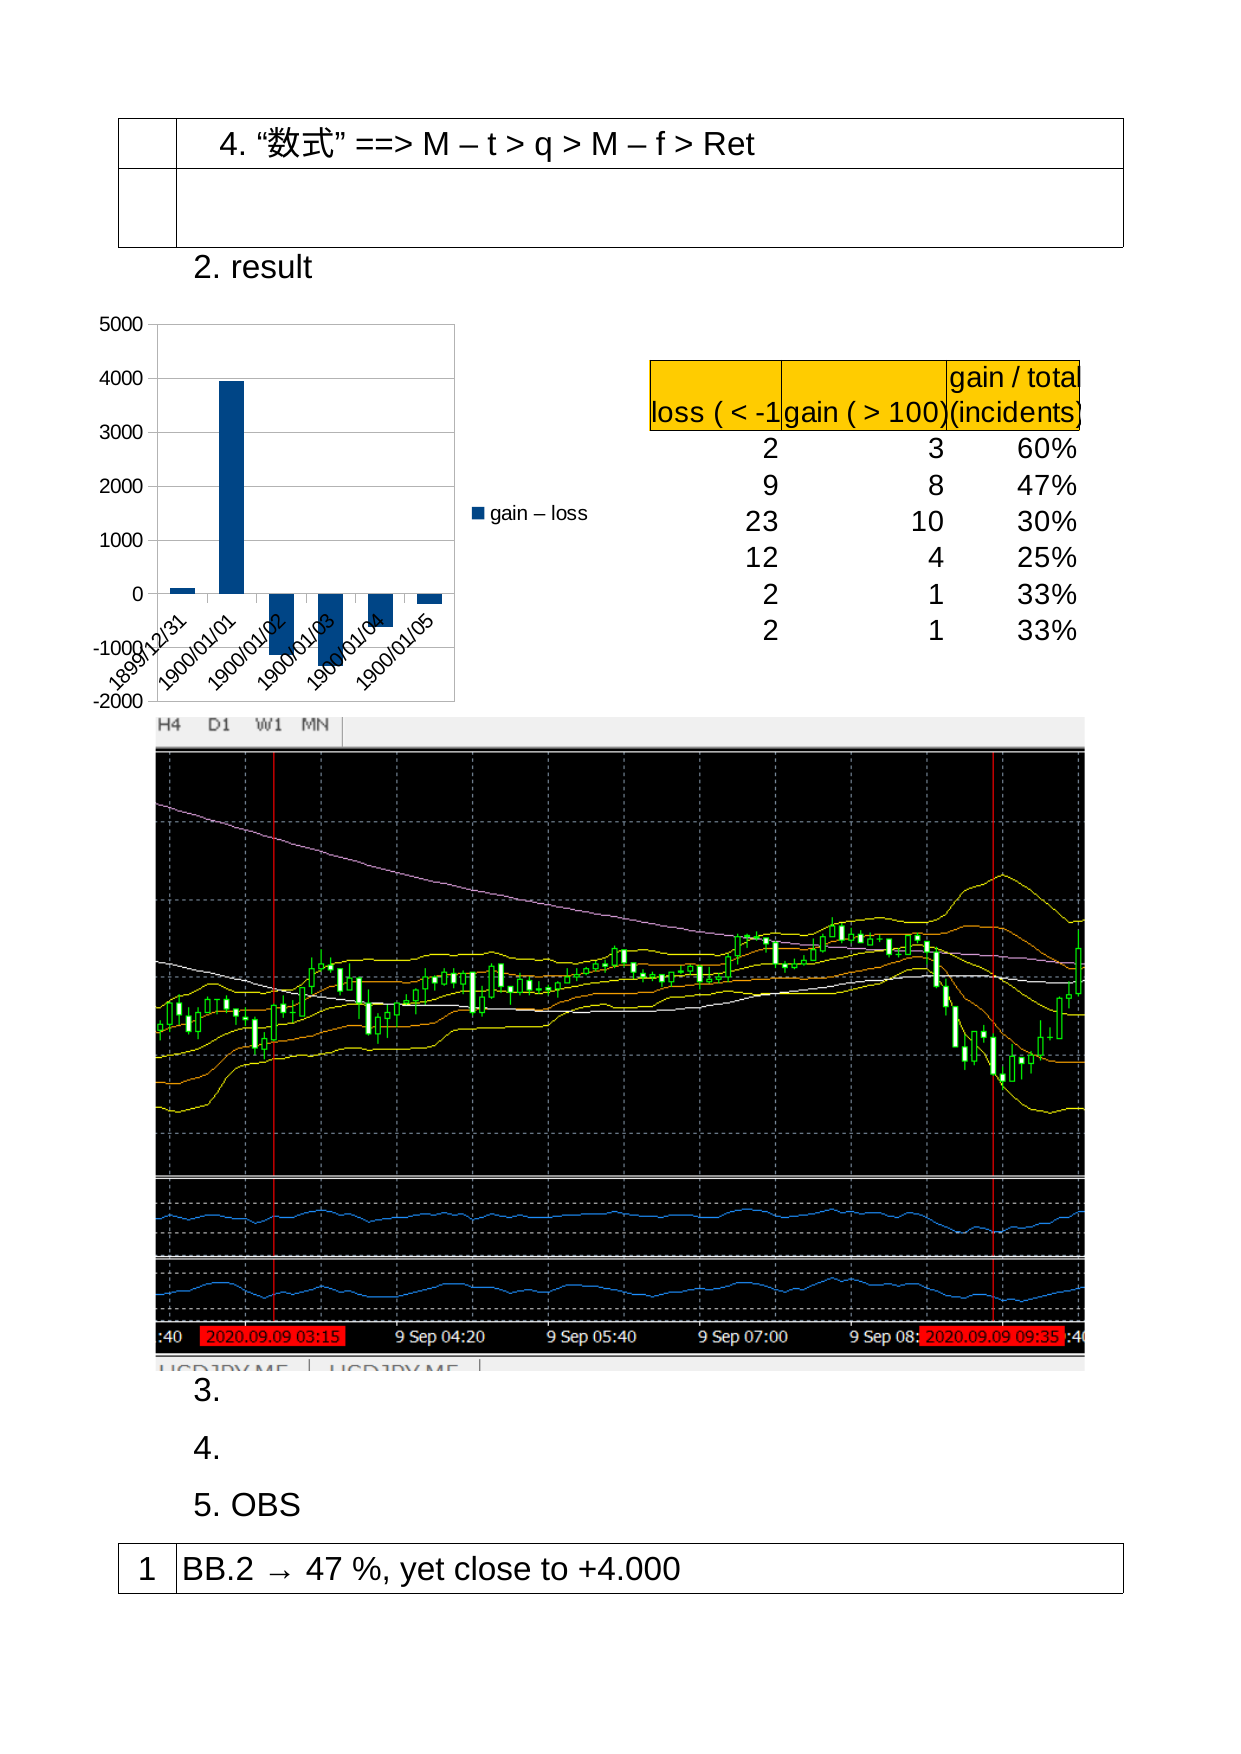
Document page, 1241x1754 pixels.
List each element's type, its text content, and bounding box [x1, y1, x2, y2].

list result [193, 248, 1122, 285]
table_header 1 [119, 1544, 176, 1593]
table_cell addressing ==> BB.loc “current”, “prev” ==> C/P “数式” ==> M – t > q > M – f > Ret replace DH11 (prev,total,end) → DH8 DH12 (prev, loss,end) → DH9 DG13 (prev,loss,start) → DG10 “数式” ==> M – t > q > M – f > Ret [177, 119, 1123, 168]
list OBS [193, 1486, 1122, 1524]
table_header BB.2 → 47 %, yet close to +4.000 [177, 1544, 1123, 1593]
table_cell [119, 169, 176, 247]
table_cell [177, 169, 1123, 247]
table_cell [119, 119, 176, 168]
picture [155, 717, 1085, 1371]
